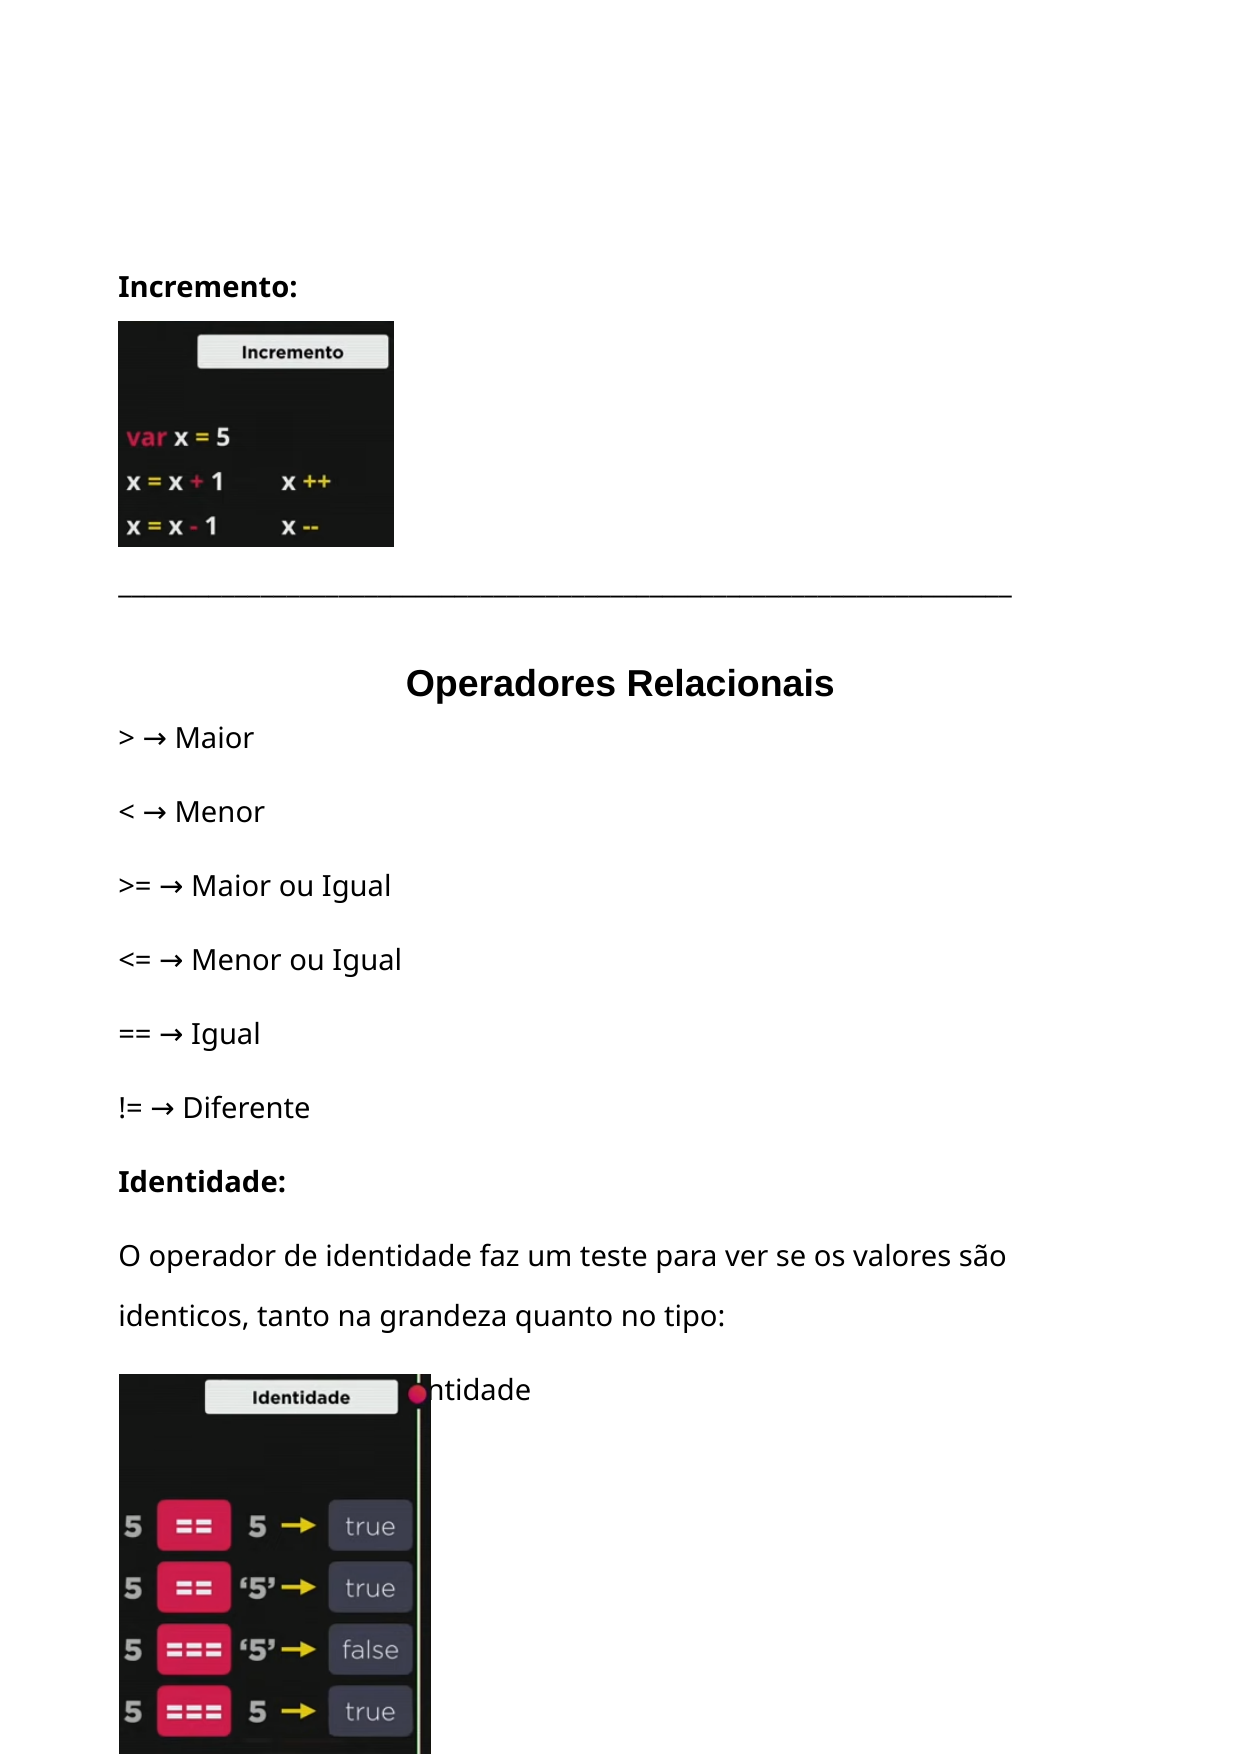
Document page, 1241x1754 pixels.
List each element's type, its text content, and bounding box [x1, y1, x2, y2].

text Identidade: [118, 1162, 1122, 1201]
picture [118, 321, 394, 547]
picture [119, 1374, 431, 1754]
text === → operador de identidade [118, 1369, 1122, 1409]
text >= → Maior ou Igual [118, 865, 1122, 905]
text _____________________________________________________________________ [118, 562, 1122, 602]
text > → Maior [118, 717, 1122, 757]
subtitle Operadores Relacionais [118, 662, 1122, 705]
text == → Igual [118, 1013, 1122, 1053]
text Incremento: [118, 266, 1122, 306]
text < → Menor [118, 791, 1122, 831]
text != → Diferente [118, 1087, 1122, 1127]
text <= → Menor ou Igual [118, 939, 1122, 979]
text O operador de identidade faz um teste para ver se os valores são identicos, tanto na grandeza quanto no tipo: [118, 1236, 1122, 1335]
